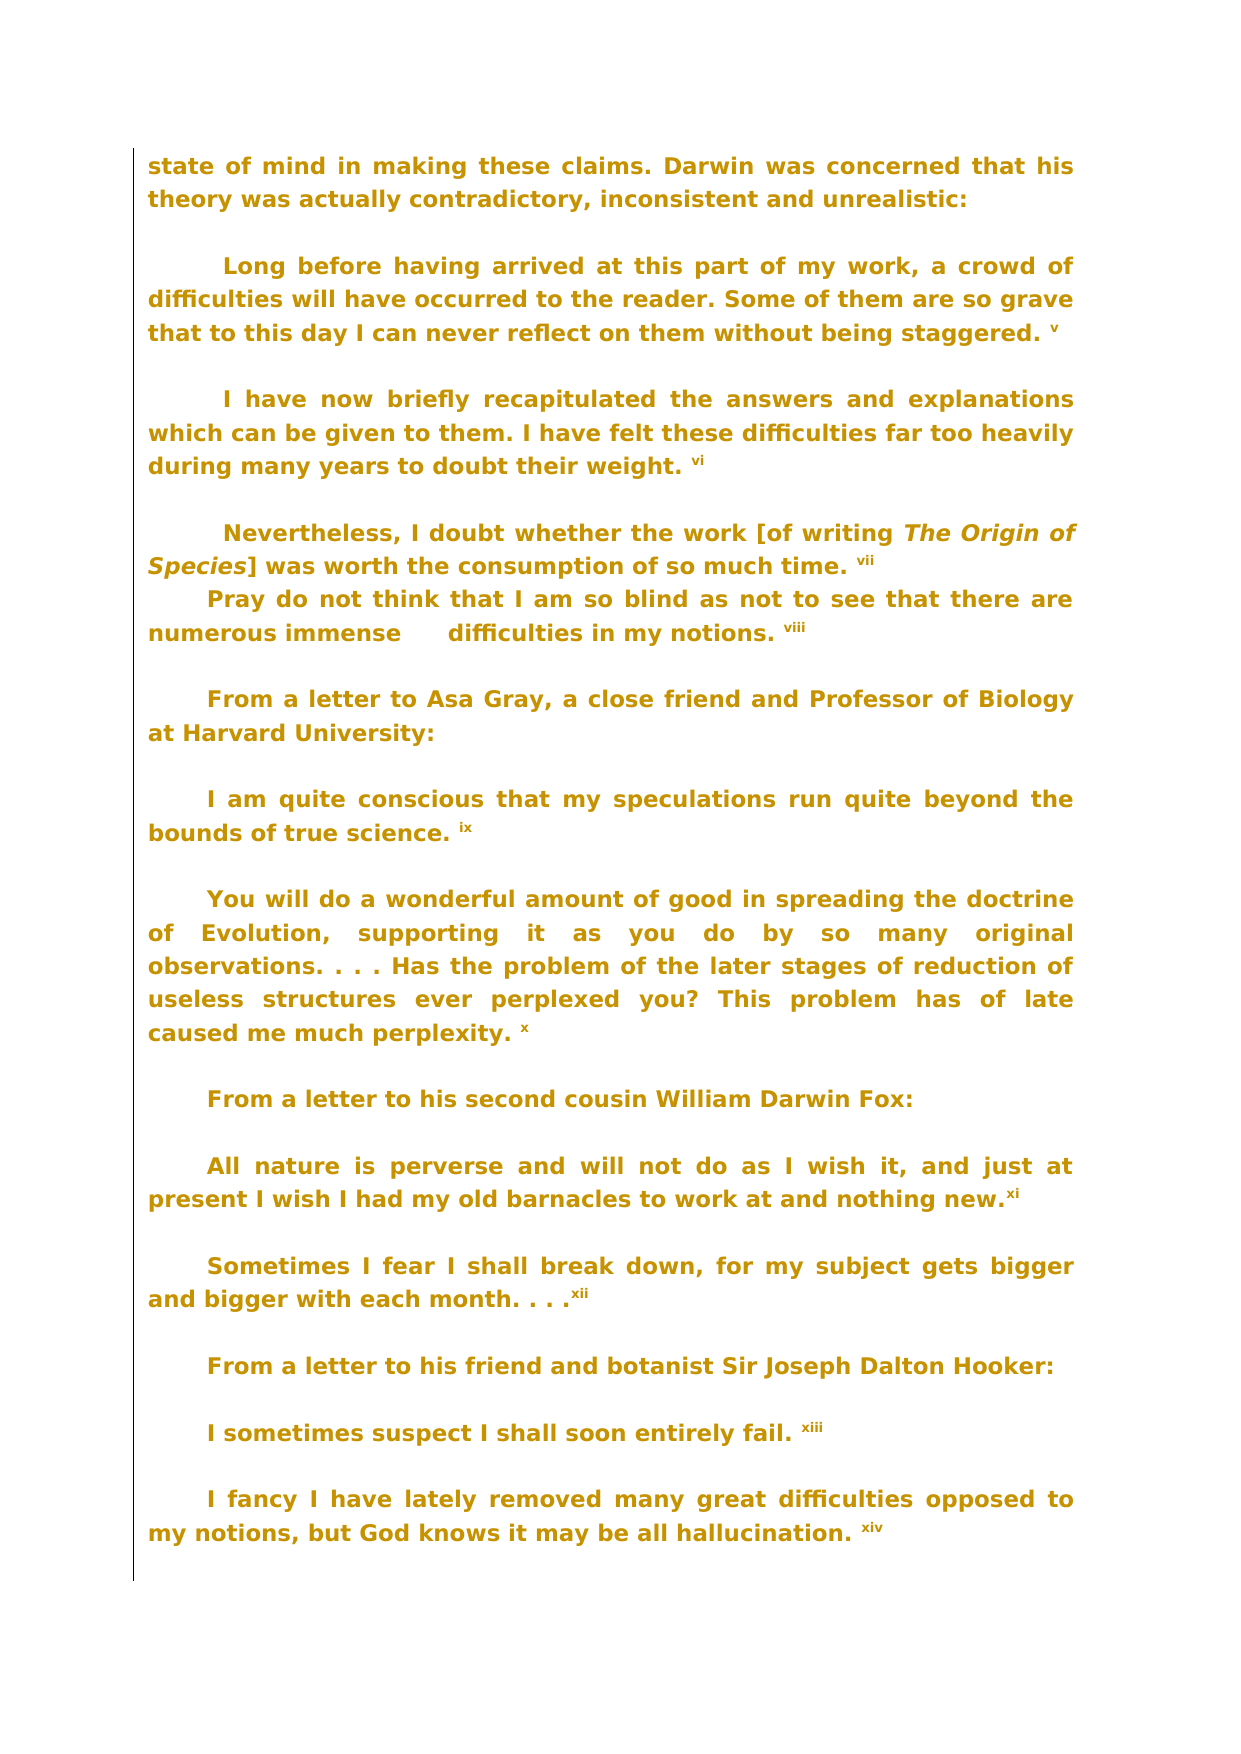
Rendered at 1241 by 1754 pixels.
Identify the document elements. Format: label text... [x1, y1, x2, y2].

text From a letter to his friend and botanist Sir Joseph Dalton Hooker: [148, 1348, 1075, 1381]
text From a letter to Asa Gray, a close friend and Professor of Biology at Harvard University: [148, 681, 1075, 748]
text Sometimes I fear I shall break down, for my subject gets bigger and bigger with each month. . . . [148, 1248, 1075, 1314]
text Pray do not think that I am so blind as not to see that there are numerous immense difficulties in my notions. [148, 581, 1075, 648]
text I have now briefly recapitulated the answers and explanations which can be given to them. I have felt these difficulties far too heavily during many years to doubt their weight. [148, 381, 1075, 481]
text I fancy I have lately removed many great difficulties opposed to my notions, but God knows it may be all hallucination. [148, 1481, 1075, 1548]
text From a letter to his second cousin William Darwin Fox: [148, 1081, 1075, 1114]
text All nature is perverse and will not do as I wish it, and just at present I wish I had my old barnacles to work at and nothing new. [148, 1148, 1075, 1214]
text I sometimes suspect I shall soon entirely fail. [148, 1414, 1075, 1448]
text Nevertheless, I doubt whether the work [of writing The Origin of Species] was worth the consumption of so much time. [148, 514, 1075, 581]
text You will do a wonderful amount of good in spreading the doctrine of Evolution, supporting it as you do by so many original observations. . . . Has the problem of the later stages of reduction of useless structures ever perplexed you? This problem has of late caused me much perplexity. [148, 881, 1075, 1048]
text Long before having arrived at this part of my work, a crowd of difficulties will have occurred to the reader. Some of them are so grave that to this day I can never reflect on them without being staggered. [148, 248, 1075, 348]
text I am quite conscious that my speculations run quite beyond the bounds of true science. [148, 781, 1075, 848]
text state of mind in making these claims. Darwin was concerned that his theory was actually contradictory, inconsistent and unrealistic: [148, 148, 1075, 214]
